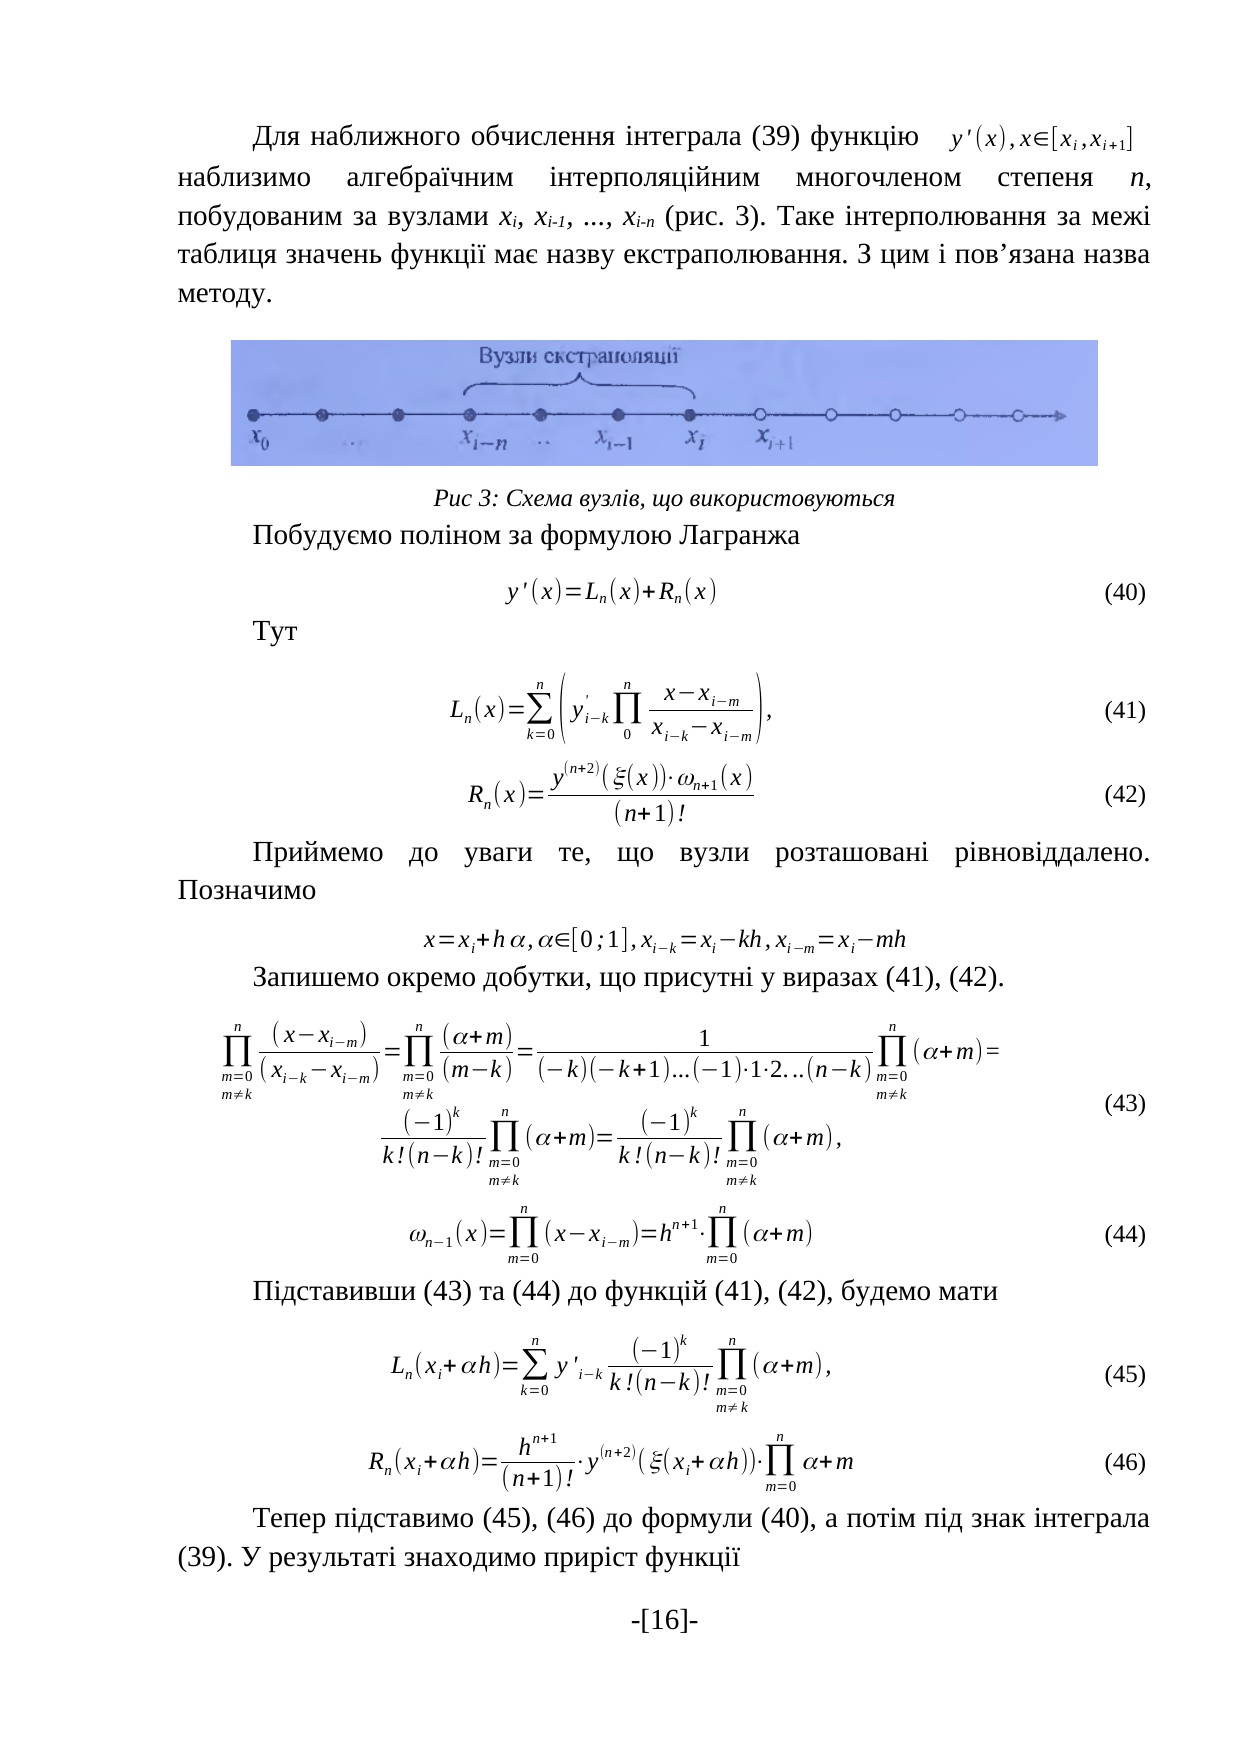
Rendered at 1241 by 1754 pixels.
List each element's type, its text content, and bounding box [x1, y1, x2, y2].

table_header (41) [1043, 666, 1152, 753]
text Тут [177, 613, 1152, 647]
table_header [177, 570, 1043, 613]
table_header (40) [1043, 570, 1152, 613]
text [177, 328, 1152, 483]
table_header (43) [1043, 1012, 1152, 1194]
picture [230, 340, 1098, 466]
table_header [177, 1326, 1043, 1422]
text Рис 3: Схема вузлів, що використовуються [177, 483, 1152, 512]
table_header (45) [1043, 1326, 1152, 1422]
table_header [177, 753, 1043, 834]
text Тепер підставимо (45), (46) до формули (40), а потім під знак інтеграла (39). У результаті знаходимо приріст функції [177, 1501, 1152, 1573]
table_header [177, 1422, 1043, 1501]
table_header (44) [1043, 1194, 1152, 1273]
text Приймемо до уваги те, що вузли розташовані рівновіддалено. Позначимо [177, 834, 1152, 906]
table_header (46) [1043, 1422, 1152, 1501]
text Запишемо окремо добутки, що присутні у виразах (41), (42). [177, 959, 1152, 992]
table_header [177, 1194, 1043, 1273]
table_header [177, 1012, 1043, 1194]
text Для наближного обчислення інтеграла (39) функцію наблизимо алгебраїчним інтерполяційним многочленом степеня n, побудованим за вузлами xi, xi-1, ..., xi-n (рис. 3). Таке інтерполювання за межі таблиця значень функції має назву екстраполювання. З цим і пов’язана назва методу. [177, 118, 1152, 309]
table_header (42) [1043, 753, 1152, 834]
table_header [177, 666, 1043, 753]
text Побудуємо поліном за формулою Лагранжа [177, 512, 1152, 550]
text Підставивши (43) та (44) до функцій (41), (42), будемо мати [177, 1273, 1152, 1306]
